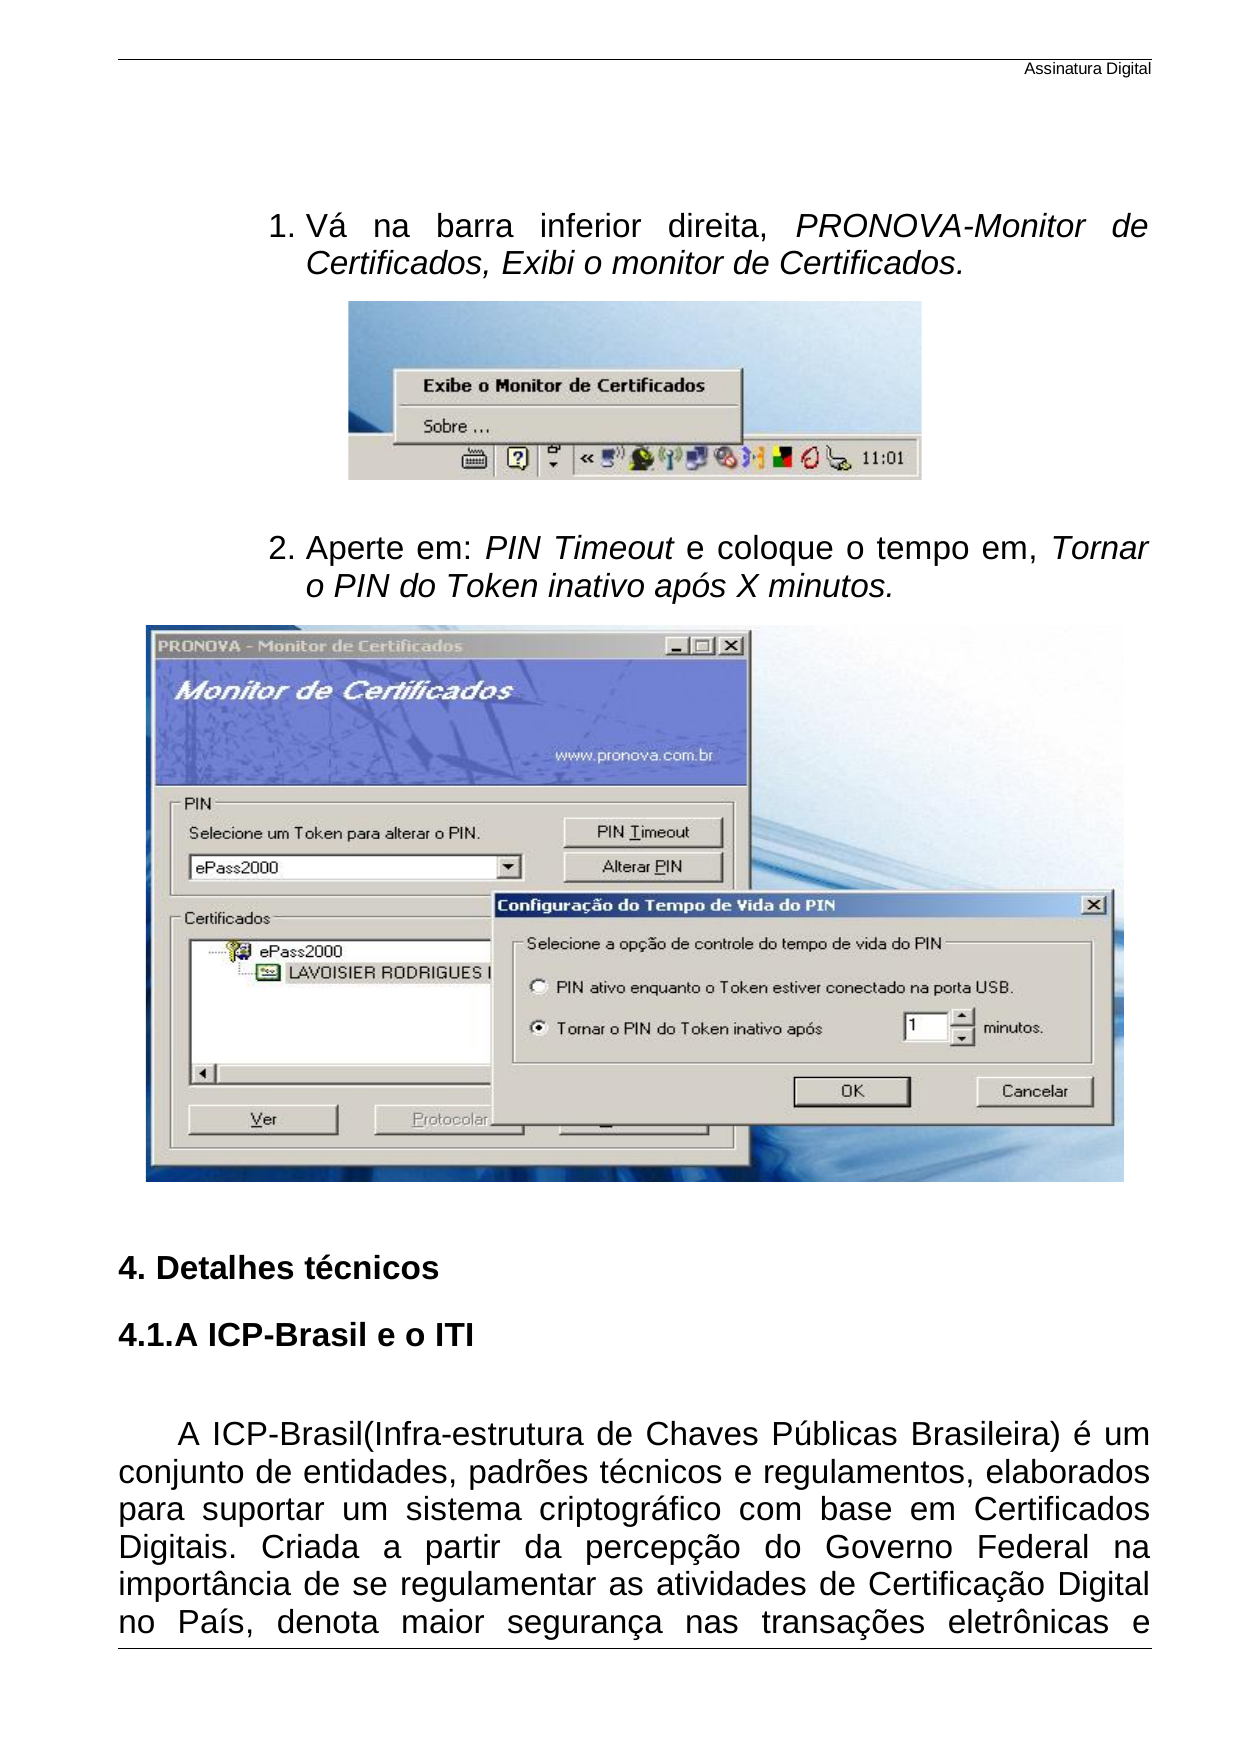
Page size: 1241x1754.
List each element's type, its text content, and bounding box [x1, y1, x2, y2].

subtitle A ICP-Brasil e o ITI [118, 1316, 1152, 1353]
text A ICP-Brasil(Infra-estrutura de Chaves Públicas Brasileira) é um conjunto de entidades, padrões técnicos e regulamentos, elaborados para suportar um sistema criptográfico com base em Certificados Digitais. Criada a partir da percepção do Governo Federal na importância de se regulamentar as atividades de Certificação Digital no País, denota maior segurança nas transações eletrônicas e [118, 1415, 1152, 1640]
picture [145, 625, 1124, 1182]
list Aperte em: PIN Timeout e coloque o tempo em, Tornar o PIN do Token inativo após X minutos. [268, 529, 1152, 604]
picture [348, 301, 922, 480]
subtitle Detalhes técnicos [118, 1249, 1152, 1286]
list Vá na barra inferior direita, PRONOVA-Monitor de Certificados, Exibi o monitor de Certificados. [268, 207, 1152, 282]
